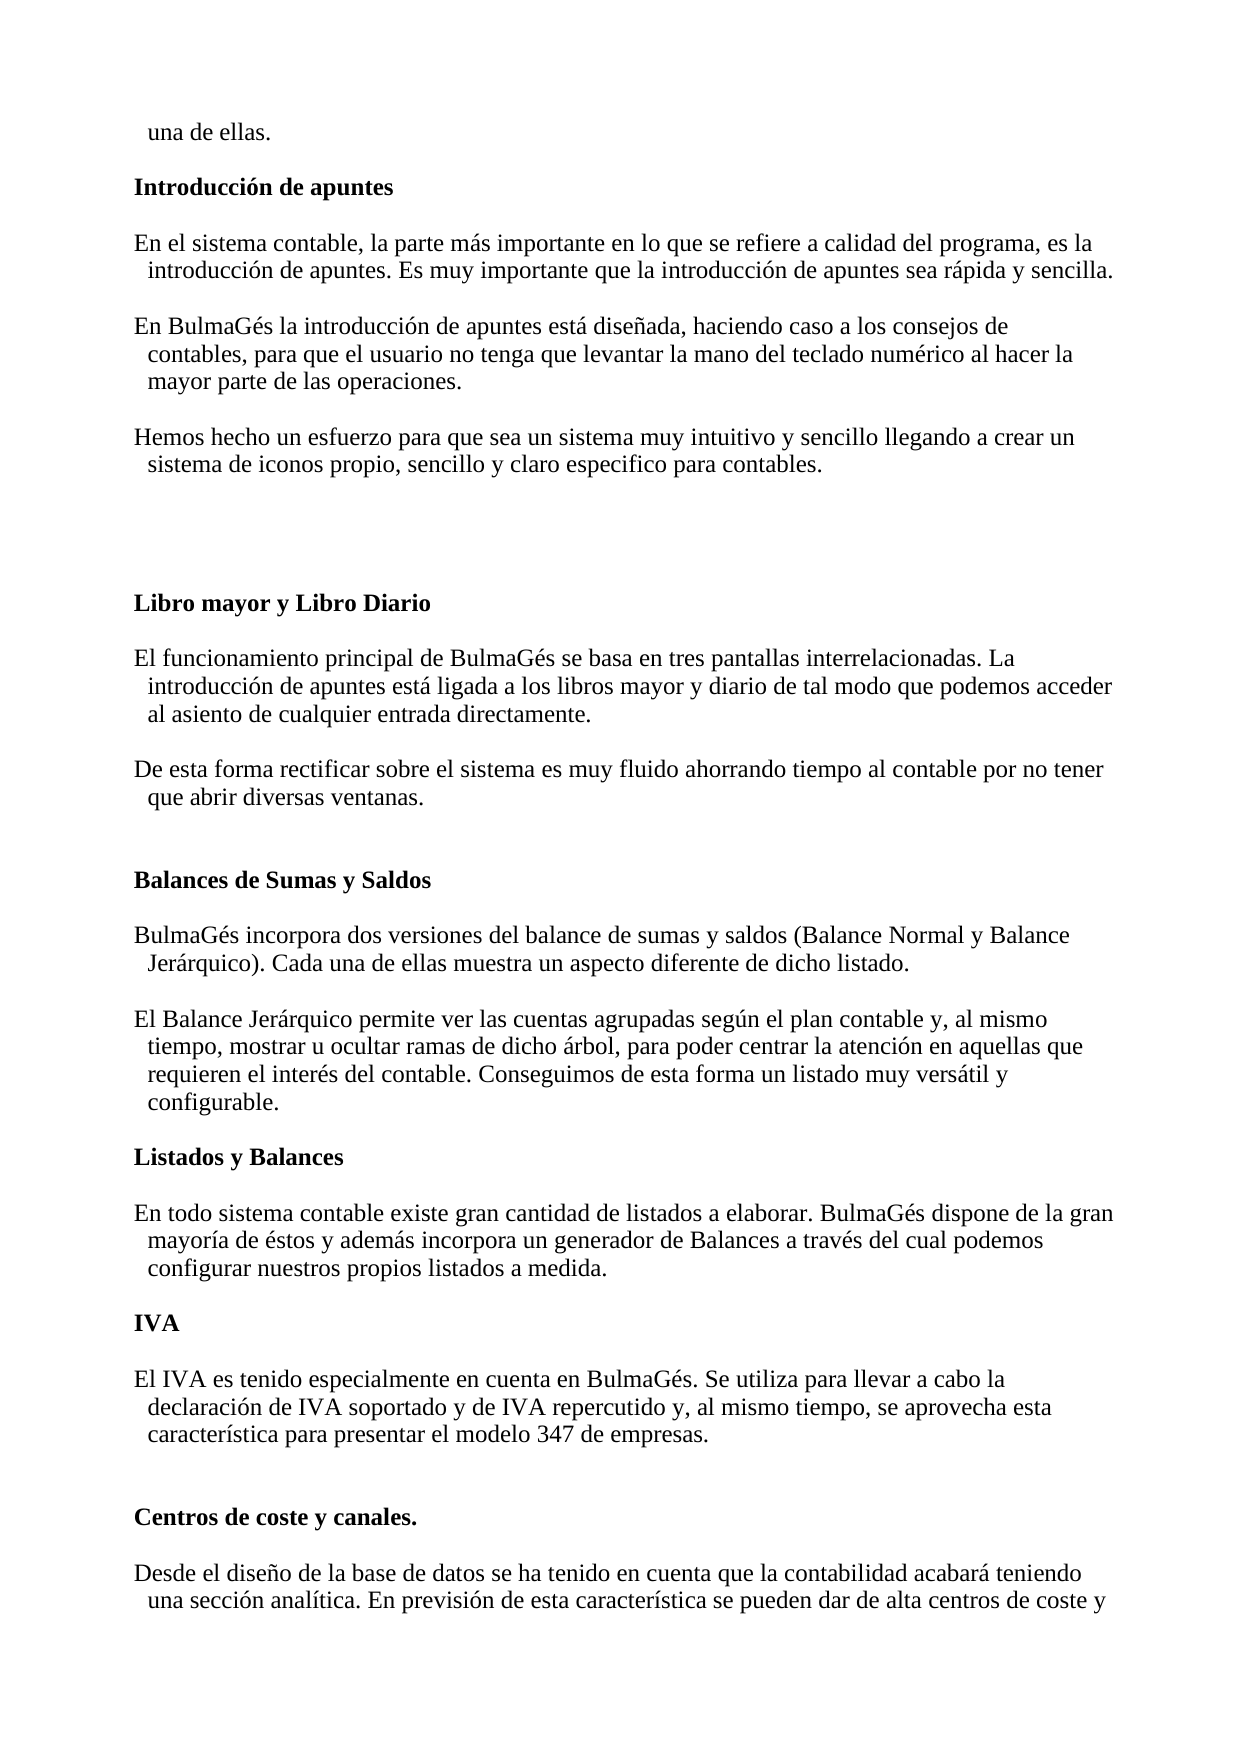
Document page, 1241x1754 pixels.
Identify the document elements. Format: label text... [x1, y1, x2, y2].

text Libro mayor y Libro Diario [134, 589, 1122, 617]
text Desde el diseño de la base de datos se ha tenido en cuenta que la contabilidad acabará teniendo una sección analítica. En previsión de esta característica se pueden dar de alta centros de coste y [134, 1559, 1122, 1614]
text El funcionamiento principal de BulmaGés se basa en tres pantallas interrelacionadas. La introducción de apuntes está ligada a los libros mayor y diario de tal modo que podemos acceder al asiento de cualquier entrada directamente. [134, 644, 1122, 728]
text En BulmaGés la introducción de apuntes está diseñada, haciendo caso a los consejos de contables, para que el usuario no tenga que levantar la mano del teclado numérico al hacer la mayor parte de las operaciones. [134, 312, 1122, 395]
text Introducción de apuntes [134, 173, 1122, 201]
text En el sistema contable, la parte más importante en lo que se refiere a calidad del programa, es la introducción de apuntes. Es muy importante que la introducción de apuntes sea rápida y sencilla. [134, 229, 1122, 284]
text El IVA es tenido especialmente en cuenta en BulmaGés. Se utiliza para llevar a cabo la declaración de IVA soportado y de IVA repercutido y, al mismo tiempo, se aprovecha esta característica para presentar el modelo 347 de empresas. [134, 1365, 1122, 1448]
text Centros de coste y canales. [134, 1503, 1122, 1531]
text El Balance Jerárquico permite ver las cuentas agrupadas según el plan contable y, al mismo tiempo, mostrar u ocultar ramas de dicho árbol, para poder centrar la atención en aquellas que requieren el interés del contable. Conseguimos de esta forma un listado muy versátil y configurable. [134, 1005, 1122, 1116]
text Hemos hecho un esfuerzo para que sea un sistema muy intuitivo y sencillo llegando a crear un sistema de iconos propio, sencillo y claro especifico para contables. [134, 423, 1122, 478]
text De esta forma rectificar sobre el sistema es muy fluido ahorrando tiempo al contable por no tener que abrir diversas ventanas. [134, 755, 1122, 811]
text Balances de Sumas y Saldos [134, 866, 1122, 894]
text IVA [134, 1309, 1122, 1337]
text BulmaGés incorpora dos versiones del balance de sumas y saldos (Balance Normal y Balance Jerárquico). Cada una de ellas muestra un aspecto diferente de dicho listado. [134, 922, 1122, 977]
text Listados y Balances [134, 1143, 1122, 1171]
text una de ellas. [134, 118, 1122, 146]
text En todo sistema contable existe gran cantidad de listados a elaborar. BulmaGés dispone de la gran mayoría de éstos y además incorpora un generador de Balances a través del cual podemos configurar nuestros propios listados a medida. [134, 1199, 1122, 1282]
